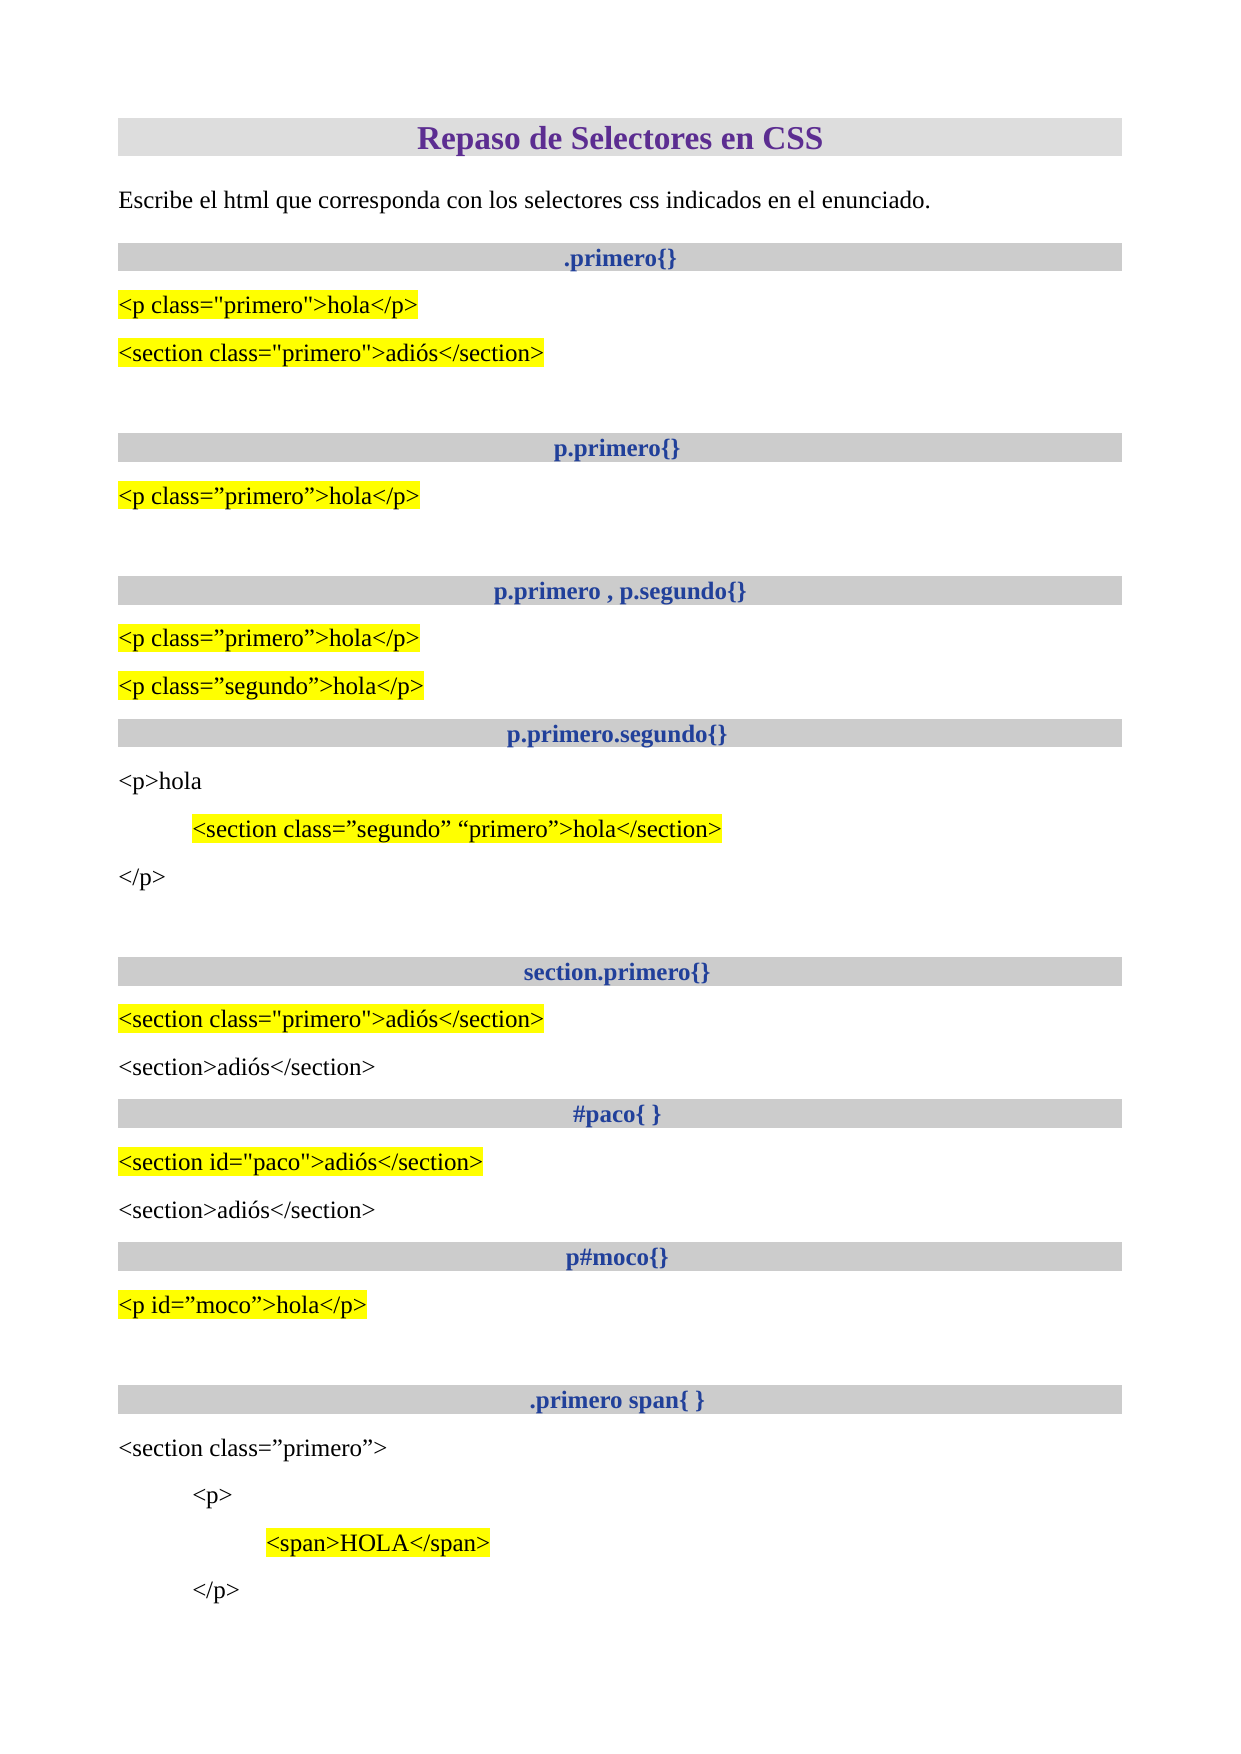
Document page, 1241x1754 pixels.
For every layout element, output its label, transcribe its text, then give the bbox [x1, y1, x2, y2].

text <p class="primero">hola</p> [118, 290, 1122, 319]
text <p class=”primero”>hola</p> [118, 481, 1122, 509]
text <section>adiós</section> [118, 1052, 1122, 1081]
text </p> [118, 1576, 1122, 1604]
text <p class=”primero”>hola</p> [118, 623, 1122, 652]
text p.primero , p.segundo{} [118, 576, 1122, 605]
text <section id="paco">adiós</section> [118, 1147, 1122, 1176]
text section.primero{} [118, 957, 1122, 986]
text <p>hola [118, 766, 1122, 795]
text <p class=”segundo”>hola</p> [118, 671, 1122, 700]
text </p> [118, 862, 1122, 890]
text <section class="primero">adiós</section> [118, 338, 1122, 367]
text .primero span{ } [118, 1385, 1122, 1414]
text p.primero.segundo{} [118, 719, 1122, 747]
text <p> [118, 1480, 1122, 1509]
text <p id=”moco”>hola</p> [118, 1290, 1122, 1319]
text p#moco{} [118, 1242, 1122, 1271]
text <section class=”segundo” “primero”>hola</section> [118, 814, 1122, 843]
text <span>HOLA</span> [118, 1528, 1122, 1557]
text Escribe el html que corresponda con los selectores css indicados en el enunciado. [118, 185, 1122, 214]
text Repaso de Selectores en CSS [118, 118, 1122, 156]
text <section class=”primero”> [118, 1433, 1122, 1462]
text #paco{ } [118, 1099, 1122, 1128]
text <section>adiós</section> [118, 1195, 1122, 1223]
text .primero{} [118, 243, 1122, 271]
text <section class="primero">adiós</section> [118, 1004, 1122, 1033]
text p.primero{} [118, 433, 1122, 462]
